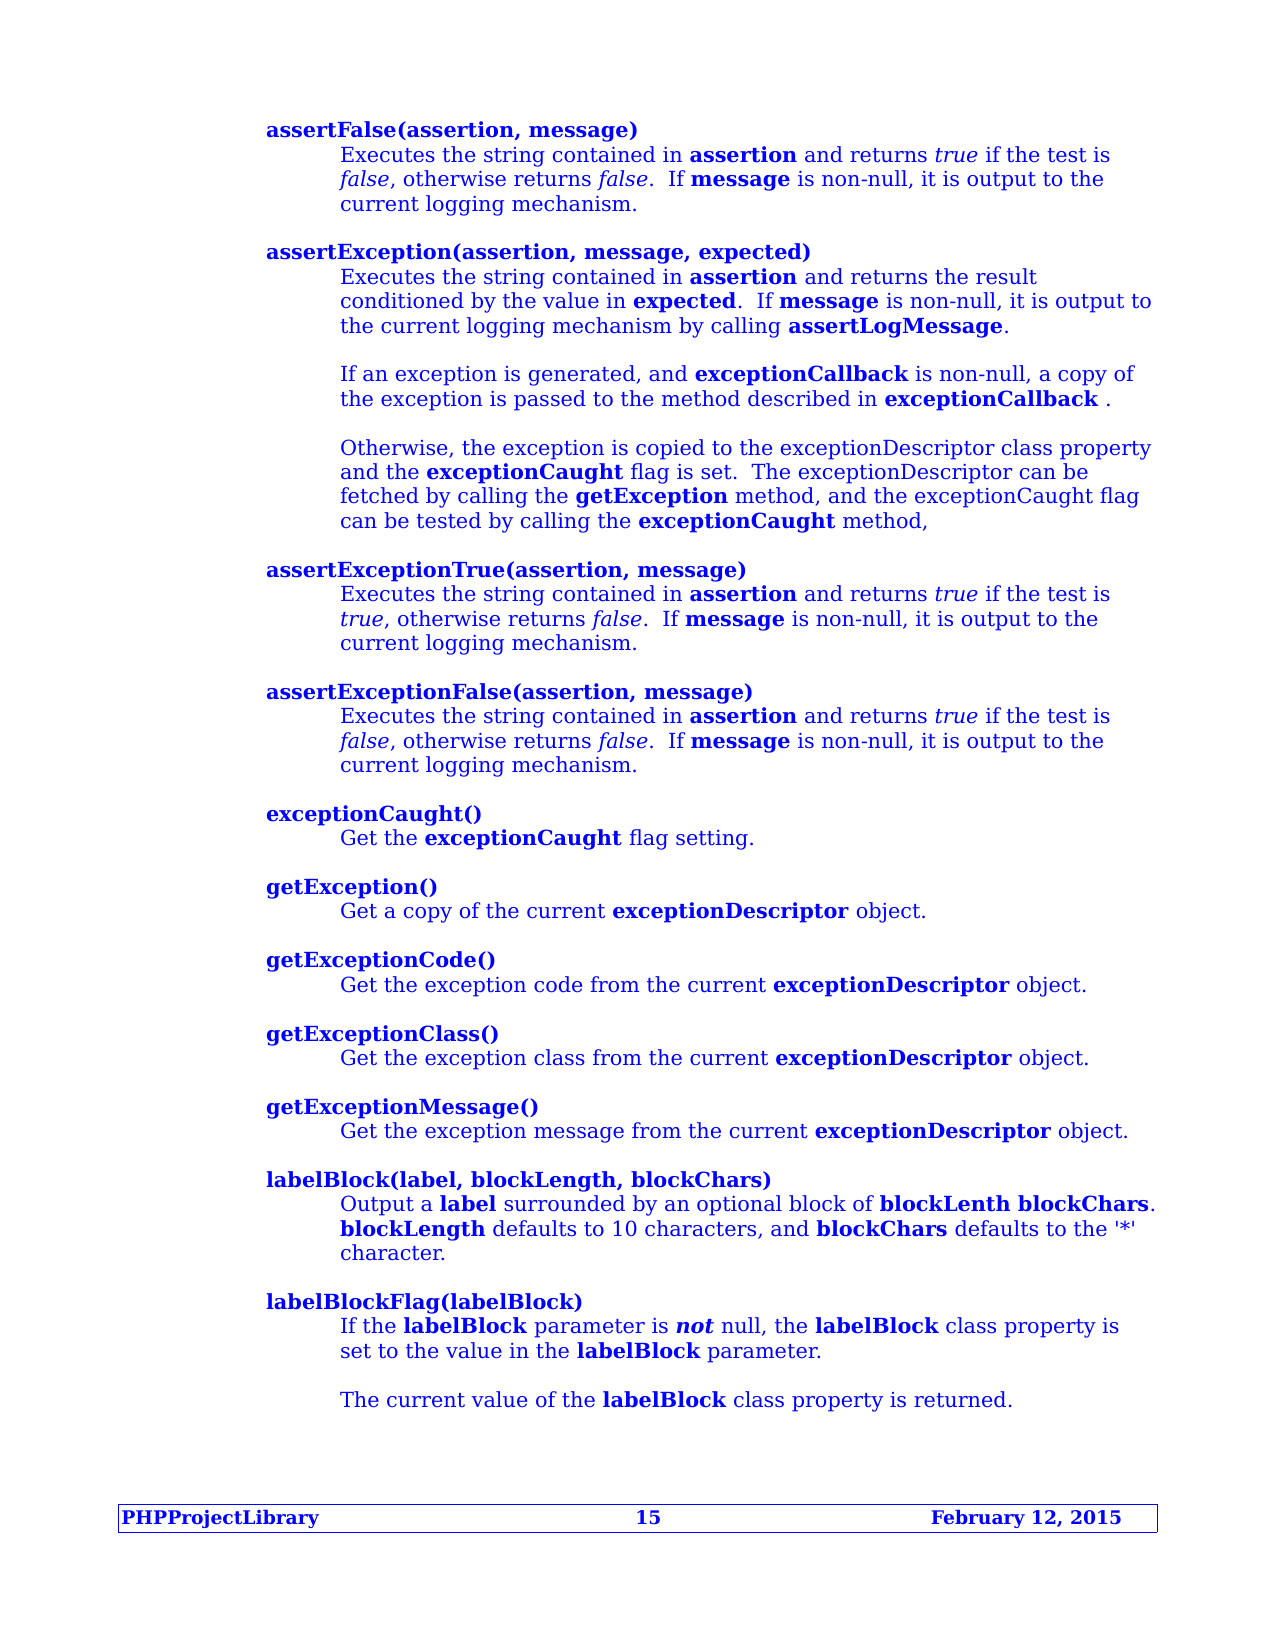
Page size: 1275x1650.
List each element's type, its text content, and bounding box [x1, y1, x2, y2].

text getException() [266, 875, 1157, 899]
text assertExceptionFalse(assertion, message) [266, 680, 1157, 704]
text exceptionCaught() [266, 802, 1157, 826]
text Get the exception code from the current exceptionDescriptor object. [340, 973, 1157, 997]
text Output a label surrounded by an optional block of blockLenth blockChars. blockLength defaults to 10 characters, and blockChars defaults to the '*' character. [340, 1192, 1157, 1266]
text If an exception is generated, and exceptionCallback is non-null, a copy of the exception is passed to the method described in exceptionCallback . [340, 362, 1157, 411]
text The current value of the labelBlock class property is returned. [340, 1387, 1157, 1412]
text getExceptionMessage() [266, 1094, 1157, 1119]
text assertException(assertion, message, expected) [266, 240, 1157, 264]
text Executes the string contained in assertion and returns true if the test is false, otherwise returns false. If message is non-null, it is output to the current logging mechanism. [340, 704, 1157, 777]
text Get a copy of the current exceptionDescriptor object. [340, 899, 1157, 924]
text getExceptionClass() [266, 1021, 1157, 1046]
text labelBlock(label, blockLength, blockChars) [266, 1168, 1157, 1192]
text Get the exception class from the current exceptionDescriptor object. [340, 1046, 1157, 1070]
text Get the exceptionCaught flag setting. [340, 826, 1157, 851]
text Otherwise, the exception is copied to the exceptionDescriptor class property and the exceptionCaught flag is set. The exceptionDescriptor can be fetched by calling the getException method, and the exceptionCaught flag can be tested by calling the exceptionCaught method, [340, 436, 1157, 533]
text Get the exception message from the current exceptionDescriptor object. [340, 1119, 1157, 1143]
text getExceptionCode() [266, 948, 1157, 973]
text assertFalse(assertion, message) [266, 118, 1157, 143]
text labelBlockFlag(labelBlock) [266, 1290, 1157, 1314]
text Executes the string contained in assertion and returns true if the test is false, otherwise returns false. If message is non-null, it is output to the current logging mechanism. [340, 143, 1157, 216]
text Executes the string contained in assertion and returns the result conditioned by the value in expected. If message is non-null, it is output to the current logging mechanism by calling assertLogMessage. [340, 264, 1157, 338]
text If the labelBlock parameter is not null, the labelBlock class property is set to the value in the labelBlock parameter. [340, 1314, 1157, 1363]
text assertExceptionTrue(assertion, message) [266, 558, 1157, 582]
text Executes the string contained in assertion and returns true if the test is true, otherwise returns false. If message is non-null, it is output to the current logging mechanism. [340, 582, 1157, 655]
